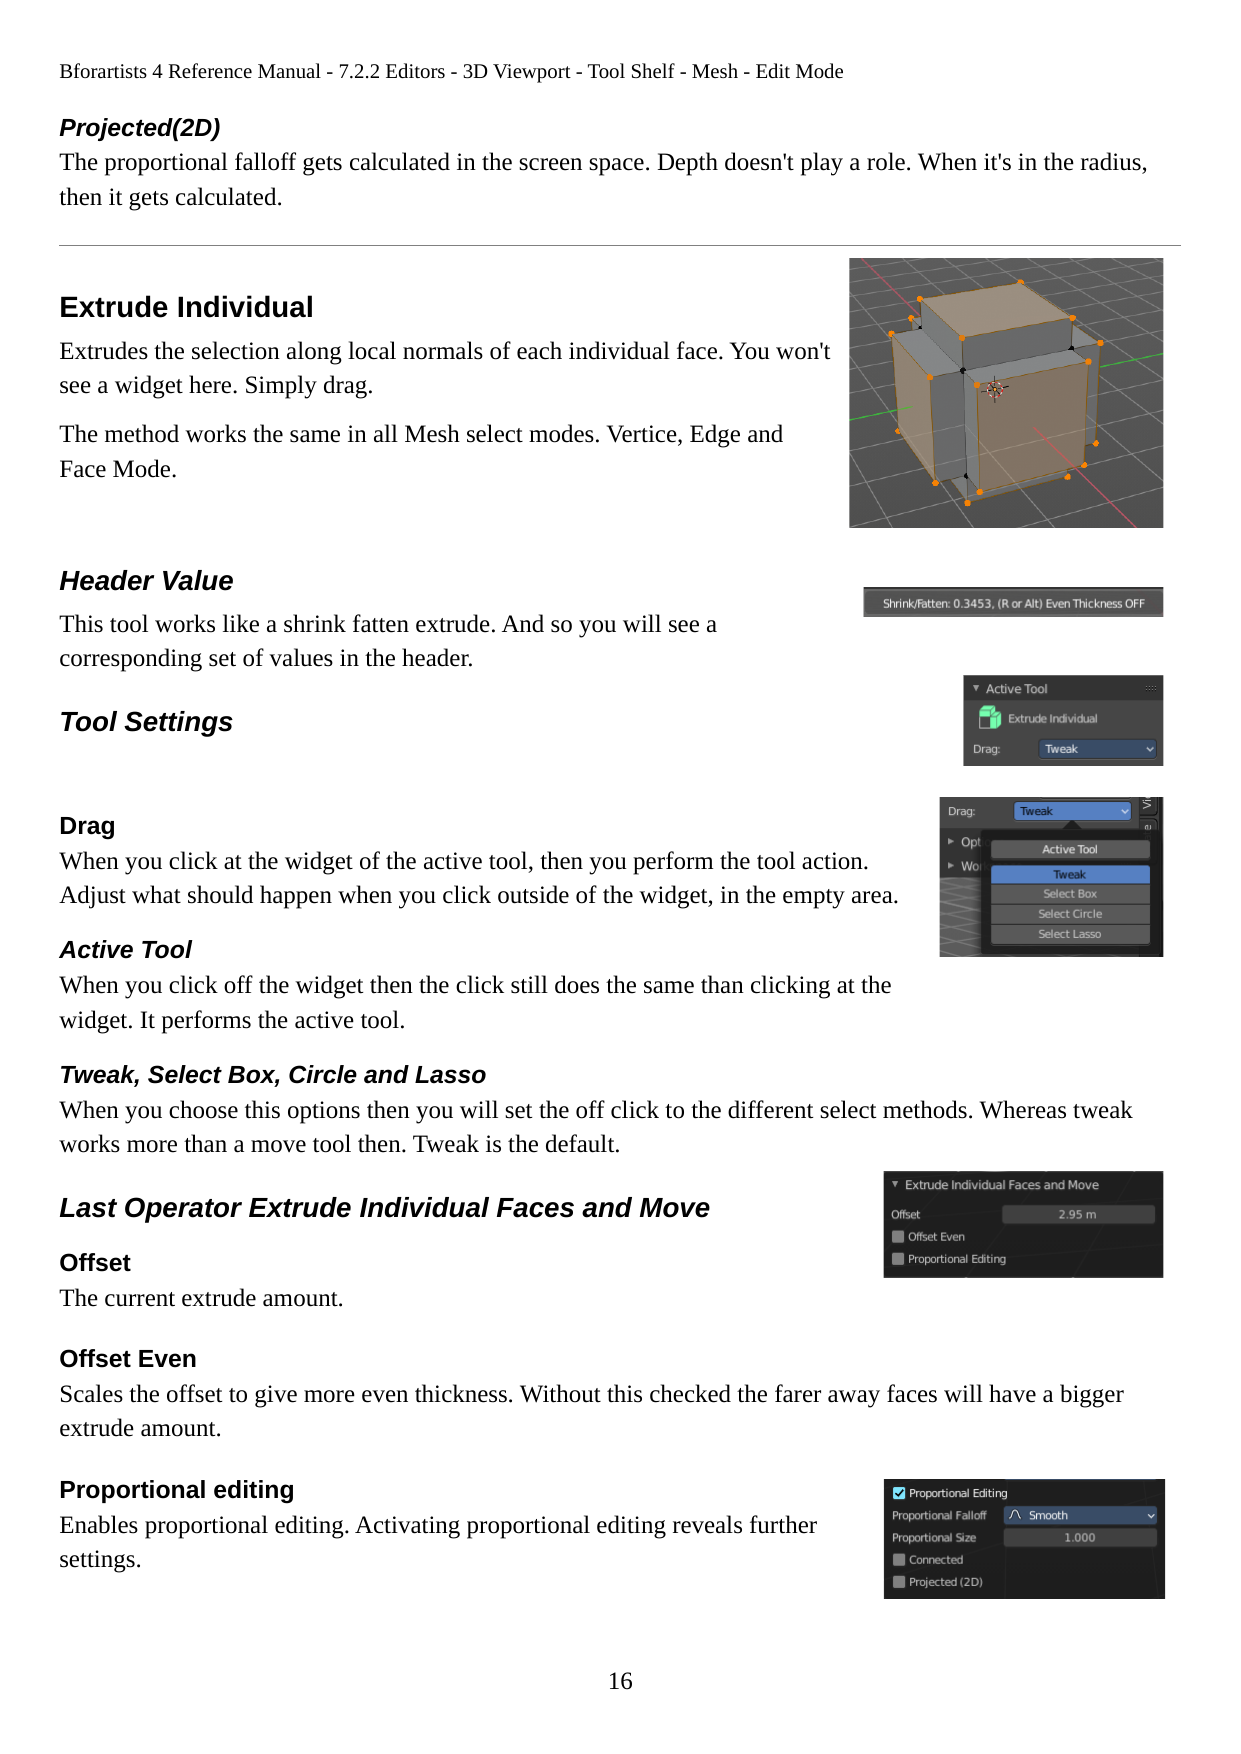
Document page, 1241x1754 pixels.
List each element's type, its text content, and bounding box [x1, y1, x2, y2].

subtitle [1164, 705, 1181, 737]
subtitle Last Operator Extrude Individual Faces and Move [59, 1191, 883, 1223]
subtitle Proportional editing [59, 1475, 1181, 1503]
text This tool works like a shrink fatten extrude. And so you will see a corresponding set of values in the header. [59, 609, 1181, 672]
picture [883, 1479, 1166, 1599]
text When you click off the widget then the click still does the same than clicking at the widget. It performs the active tool. [59, 970, 1181, 1033]
subtitle Active Tool [59, 936, 1181, 964]
subtitle [1164, 811, 1181, 839]
picture [963, 675, 1164, 766]
text The method works the same in all Mesh select modes. Vertice, Edge and Face Mode. [59, 419, 849, 483]
subtitle Extrude Individual [59, 290, 849, 323]
text Scales the offset to give more even thickness. Without this checked the farer away faces will have a bigger extrude amount. [59, 1379, 1181, 1442]
subtitle Projected(2D) [59, 113, 1181, 141]
picture [883, 1171, 1164, 1278]
subtitle Offset Even [59, 1344, 1181, 1373]
text When you click at the widget of the active tool, then you perform the tool action. Adjust what should happen when you click outside of the widget, in the empty area. [59, 846, 939, 909]
subtitle Drag [59, 811, 939, 839]
subtitle [1164, 1248, 1181, 1276]
subtitle Tool Settings [59, 705, 963, 737]
text Enables proportional editing. Activating proportional editing reveals further settings. [59, 1510, 883, 1573]
picture [849, 258, 1164, 528]
text Extrudes the selection along local normals of each individual face. You won't see a widget here. Simply drag. [59, 336, 849, 399]
subtitle Header Value [59, 564, 1181, 596]
subtitle Tweak, Select Box, Circle and Lasso [59, 1060, 1181, 1089]
picture [863, 587, 1164, 617]
text When you choose this options then you will set the off click to the different select methods. Whereas tweak works more than a move tool then. Tweak is the default. [59, 1095, 1181, 1158]
picture [939, 797, 1164, 957]
text The current extrude amount. [59, 1283, 1181, 1311]
subtitle [1164, 290, 1181, 323]
text The proportional falloff gets calculated in the screen space. Depth doesn't play a role. When it's in the radius, then it gets calculated. [59, 147, 1181, 211]
subtitle Offset [59, 1248, 883, 1276]
